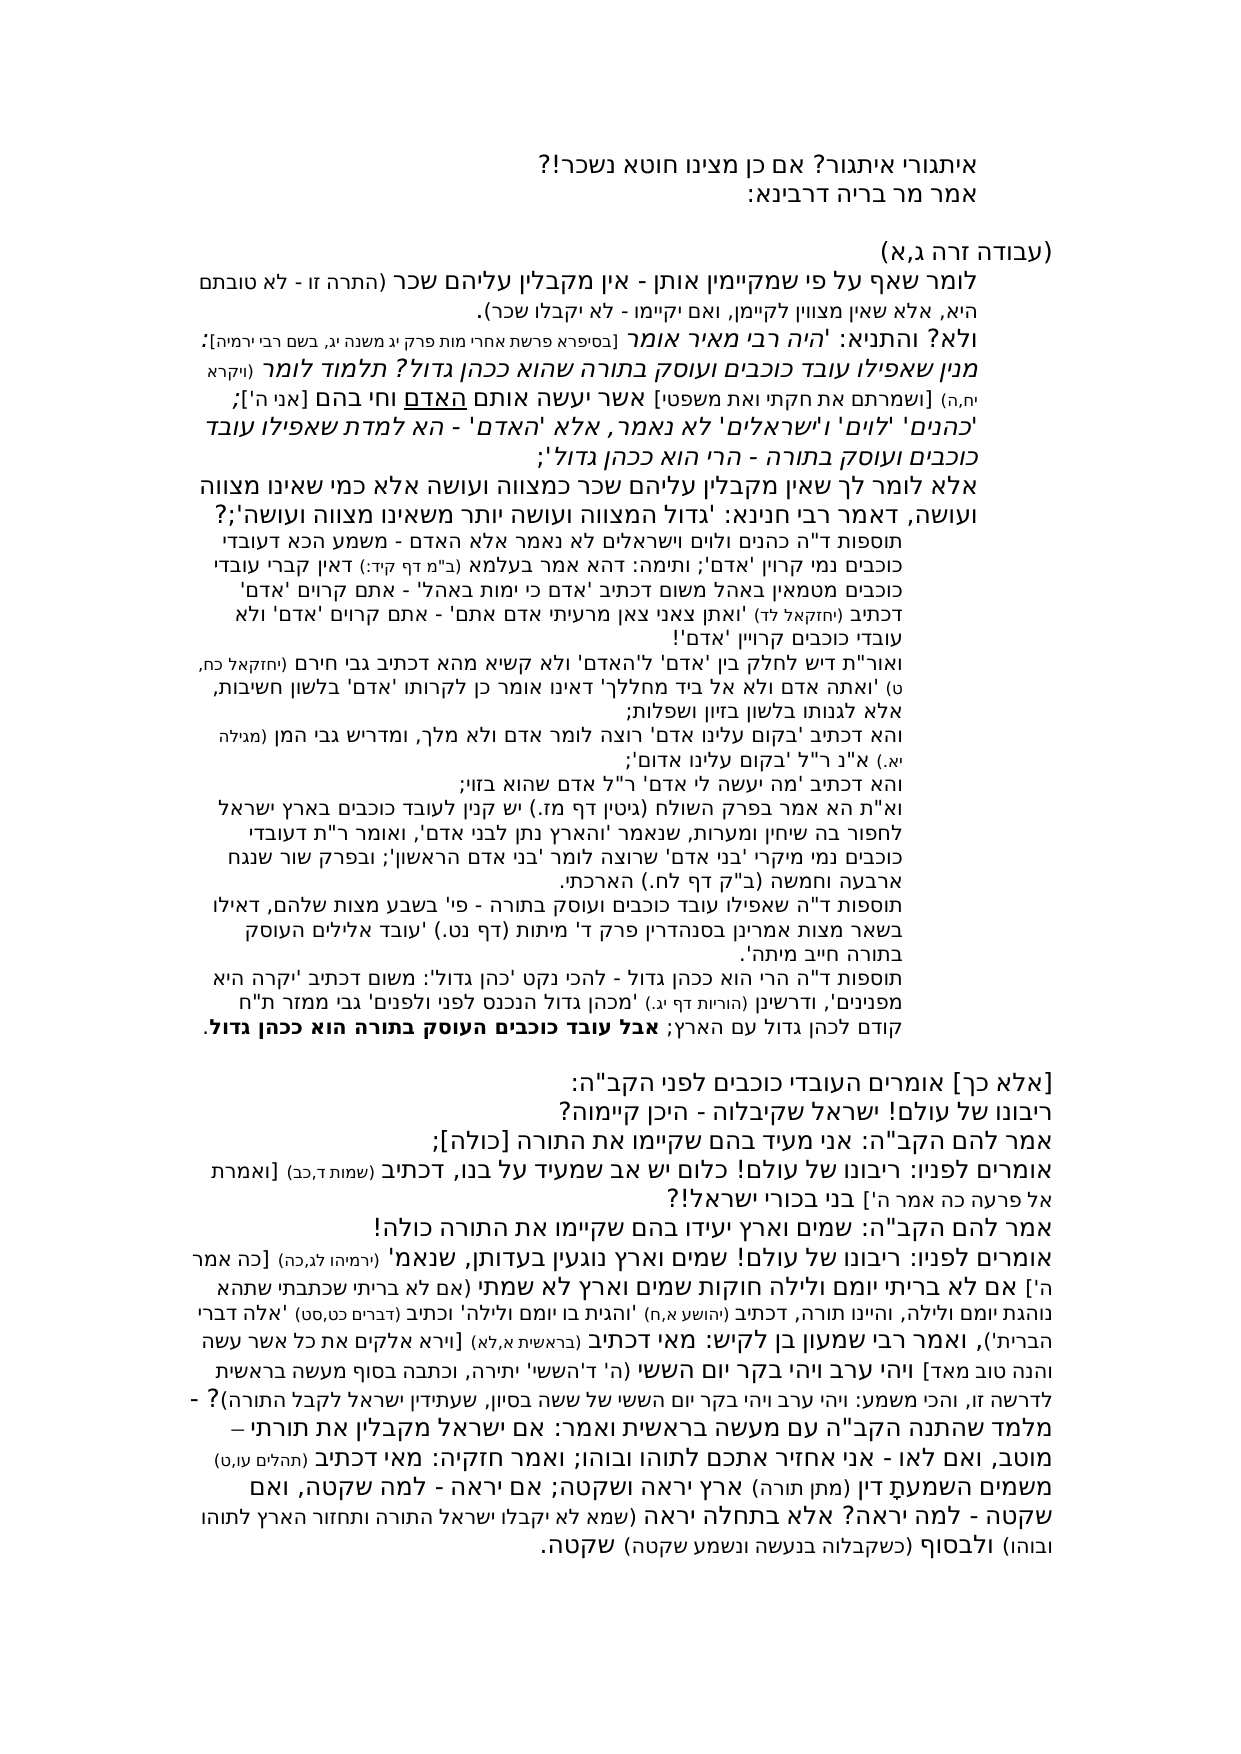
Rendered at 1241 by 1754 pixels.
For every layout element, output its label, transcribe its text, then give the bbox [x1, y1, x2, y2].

text ריבונו של עולם! ישראל שקיבלוה - היכן קיימוה? [187, 1097, 1053, 1126]
text לומר שאף על פי שמקיימין אותן - אין מקבלין עליהם שכר (התרה זו - לא טובתם היא, אלא שאין מצווין לקיימן, ואם יקיימו - לא יקבלו שכר). [187, 266, 978, 324]
text וא"ת הא אמר בפרק השולח (גיטין דף מז.) יש קנין לעובד כוכבים בארץ ישראל לחפור בה שיחין ומערות, שנאמר 'והארץ נתן לבני אדם', ואומר ר"ת דעובדי כוכבים נמי מיקרי 'בני אדם' שרוצה לומר 'בני אדם הראשון'; ובפרק שור שנגח ארבעה וחמשה (ב"ק דף לח.) הארכתי. [187, 796, 903, 893]
text אמר להם הקב"ה: שמים וארץ יעידו בהם שקיימו את התורה כולה! [187, 1214, 1053, 1243]
text אלא לומר לך שאין מקבלין עליהם שכר כמצווה ועושה אלא כמי שאינו מצווה ועושה, דאמר רבי חנינא: 'גדול המצווה ועושה יותר משאינו מצווה ועושה';? [187, 471, 978, 529]
text והא דכתיב 'בקום עלינו אדם' רוצה לומר אדם ולא מלך, ומדריש גבי המן (מגילה יא.) א"נ ר"ל 'בקום עלינו אדום'; [187, 723, 903, 772]
text והא דכתיב 'מה יעשה לי אדם' ר"ל אדם שהוא בזוי; [187, 772, 903, 796]
text אומרים לפניו: ריבונו של עולם! שמים וארץ נוגעין בעדותן, שנאמ' (ירמיהו לג,כה) [כה אמר ה'] אם לא בריתי יומם ולילה חוקות שמים וארץ לא שמתי (אם לא בריתי שכתבתי שתהא נוהגת יומם ולילה, והיינו תורה, דכתיב (יהושע א,ח) 'והגית בו יומם ולילה' וכתיב (דברים כט,סט) 'אלה דברי הברית'), ואמר רבי שמעון בן לקיש: מאי דכתיב (בראשית א,לא) [וירא אלקים את כל אשר עשה והנה טוב מאד] ויהי ערב ויהי בקר יום הששי (ה' ד'הששי' יתירה, וכתבה בסוף מעשה בראשית לדרשה זו, והכי משמע: ויהי ערב ויהי בקר יום הששי של ששה בסיון, שעתידין ישראל לקבל התורה)? - מלמד שהתנה הקב"ה עם מעשה בראשית ואמר: אם ישראל מקבלין את תורתי – מוטב, ואם לאו - אני אחזיר אתכם לתוהו ובוהו; ואמר חזקיה: מאי דכתיב (תהלים עו,ט) משמים השמעתָ דין (מתן תורה) ארץ יראה ושקטה; אם יראה - למה שקטה, ואם שקטה - למה יראה? אלא בתחלה יראה (שמא לא יקבלו ישראל התורה ותחזור הארץ לתוהו ובוהו) ולבסוף (כשקבלוה בנעשה ונשמע שקטה) שקטה. [187, 1243, 1053, 1560]
text (עבודה זרה ג,א) [187, 237, 1053, 266]
text אמר להם הקב"ה: אני מעיד בהם שקיימו את התורה [כולה]; [187, 1126, 1053, 1155]
text איתגורי איתגור? אם כן מצינו חוטא נשכר!? [187, 150, 978, 179]
text אומרים לפניו: ריבונו של עולם! כלום יש אב שמעיד על בנו, דכתיב (שמות ד,כב) [ואמרת אל פרעה כה אמר ה'] בני בכורי ישראל!? [187, 1155, 1053, 1214]
text אמר מר בריה דרבינא: [187, 179, 978, 208]
text ולא? והתניא: 'היה רבי מאיר אומר [בסיפרא פרשת אחרי מות פרק יג משנה יג, בשם רבי ירמיה]: מנין שאפילו עובד כוכבים ועוסק בתורה שהוא ככהן גדול? תלמוד לומר (ויקרא יח,ה) [ושמרתם את חקתי ואת משפטי] אשר יעשה אותם האדם וחי בהם [אני ה']; 'כהנים' 'לוים' ו'ישראלים' לא נאמר, אלא 'האדם' - הא למדת שאפילו עובד כוכבים ועוסק בתורה - הרי הוא ככהן גדול'; [187, 324, 978, 471]
text תוספות ד"ה הרי הוא ככהן גדול - להכי נקט 'כהן גדול': משום דכתיב 'יקרה היא מפנינים', ודרשינן (הוריות דף יג.) 'מכהן גדול הנכנס לפני ולפנים' גבי ממזר ת"ח קודם לכהן גדול עם הארץ; אבל עובד כוכבים העוסק בתורה הוא ככהן גדול. [187, 966, 903, 1039]
text תוספות ד"ה שאפילו עובד כוכבים ועוסק בתורה - פי' בשבע מצות שלהם, דאילו בשאר מצות אמרינן בסנהדרין פרק ד' מיתות (דף נט.) 'עובד אלילים העוסק בתורה חייב מיתה'. [187, 893, 903, 966]
text ואור"ת דיש לחלק בין 'אדם' ל'האדם' ולא קשיא מהא דכתיב גבי חירם (יחזקאל כח,ט) 'ואתה אדם ולא אל ביד מחללך' דאינו אומר כן לקרותו 'אדם' בלשון חשיבות, אלא לגנותו בלשון בזיון ושפלות; [187, 651, 903, 723]
text תוספות ד"ה כהנים ולוים וישראלים לא נאמר אלא האדם - משמע הכא דעובדי כוכבים נמי קרוין 'אדם'; ותימה: דהא אמר בעלמא (ב"מ דף קיד:) דאין קברי עובדי כוכבים מטמאין באהל משום דכתיב 'אדם כי ימות באהל' - אתם קרוים 'אדם' דכתיב (יחזקאל לד) 'ואתן צאני צאן מרעיתי אדם אתם' - אתם קרוים 'אדם' ולא עובדי כוכבים קרויין 'אדם'! [187, 529, 903, 651]
text [אלא כך] אומרים העובדי כוכבים לפני הקב"ה: [187, 1068, 1053, 1097]
